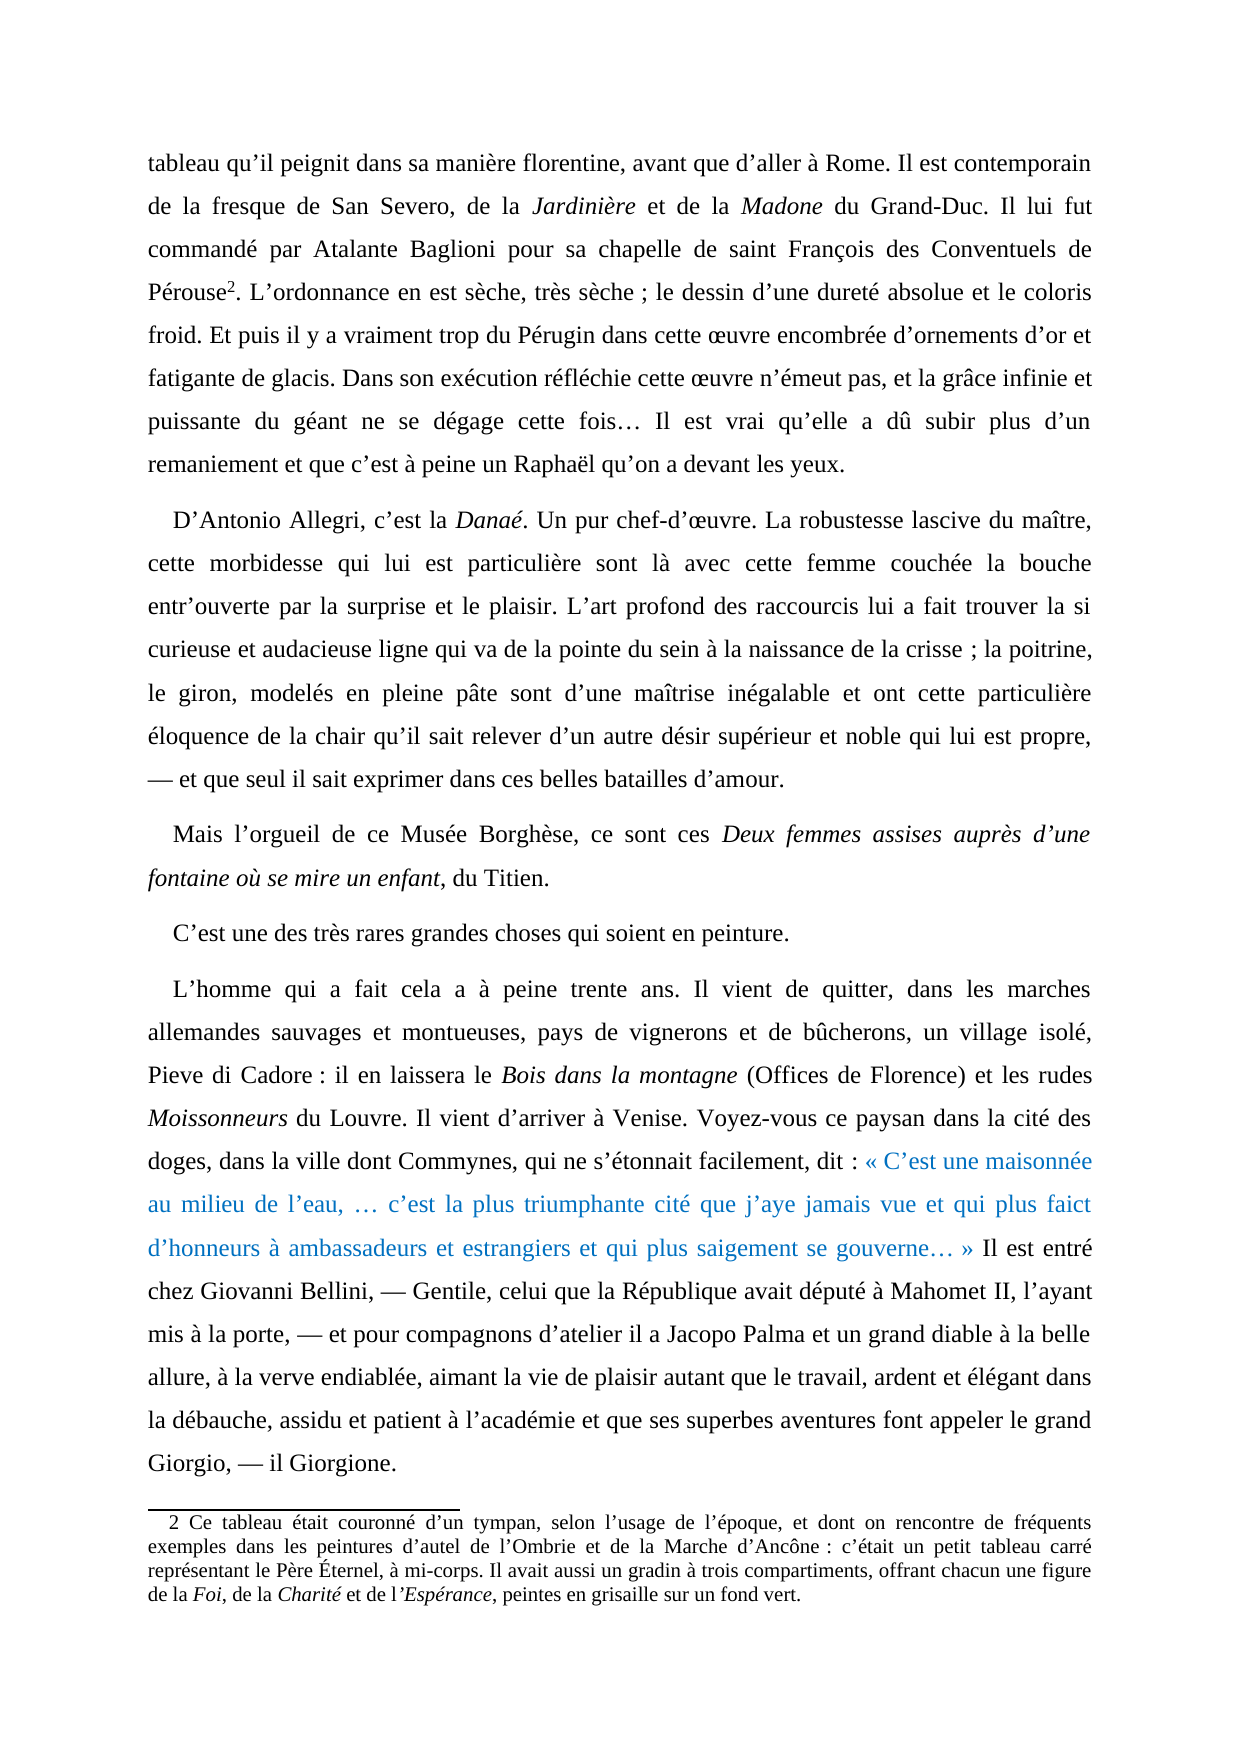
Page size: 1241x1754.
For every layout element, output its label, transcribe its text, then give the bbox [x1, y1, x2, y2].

text L’homme qui a fait cela a à peine trente ans. Il vient de quitter, dans les marches allemandes sauvages et montueuses, pays de vignerons et de bûcherons, un village isolé, Pieve di Cadore : il en laissera le Bois dans la montagne (Offices de Florence) et les rudes Moissonneurs du Louvre. Il vient d’arriver à Venise. Voyez-vous ce paysan dans la cité des doges, dans la ville dont Commynes, qui ne s’étonnait facilement, dit : « C’est une maisonnée au milieu de l’eau, … c’est la plus triumphante cité que j’aye jamais vue et qui plus faict d’honneurs à ambassadeurs et estrangiers et qui plus saigement se gouverne… » Il est entré chez Giovanni Bellini, — Gentile, celui que la République avait député à Mahomet II, l’ayant mis à la porte, — et pour compagnons d’atelier il a Jacopo Palma et un grand diable à la belle allure, à la verve endiablée, aimant la vie de plaisir autant que le travail, ardent et élégant dans la débauche, assidu et patient à l’académie et que ses superbes aventures font appeler le grand Giorgio, — il Giorgione. [148, 974, 1093, 1477]
text D’Antonio Allegri, c’est la Danaé. Un pur chef-d’œuvre. La robustesse lascive du maître, cette morbidesse qui lui est particulière sont là avec cette femme couchée la bouche entr’ouverte par la surprise et le plaisir. L’art profond des raccourcis lui a fait trouver la si curieuse et audacieuse ligne qui va de la pointe du sein à la naissance de la crisse ; la poitrine, le giron, modelés en pleine pâte sont d’une maîtrise inégalable et ont cette particulière éloquence de la chair qu’il sait relever d’un autre désir supérieur et noble qui lui est propre, — et que seul il sait exprimer dans ces belles batailles d’amour. [148, 505, 1093, 793]
text Ce tableau était couronné d’un tympan, selon l’usage de l’époque, et dont on rencontre de fréquents exemples dans les peintures d’autel de l’Ombrie et de la Marche d’Ancône : c’était un petit tableau carré représentant le Père Éternel, à mi-corps. Il avait aussi un gradin à trois compartiments, offrant chacun une figure de la Foi, de la Charité et de l’Espérance, peintes en grisaille sur un fond vert. [148, 1510, 1093, 1606]
text tableau qu’il peignit dans sa manière florentine, avant que d’aller à Rome. Il est contemporain de la fresque de San Severo, de la Jardinière et de la Madone du Grand-Duc. Il lui fut commandé par Atalante Baglioni pour sa chapelle de saint François des Conventuels de Pérouse. L’ordonnance en est sèche, très sèche ; le dessin d’une dureté absolue et le coloris froid. Et puis il y a vraiment trop du Pérugin dans cette œuvre encombrée d’ornements d’or et fatigante de glacis. Dans son exécution réfléchie cette œuvre n’émeut pas, et la grâce infinie et puissante du géant ne se dégage cette fois… Il est vrai qu’elle a dû subir plus d’un remaniement et que c’est à peine un Raphaël qu’on a devant les yeux. [148, 148, 1093, 478]
text Mais l’orgueil de ce Musée Borghèse, ce sont ces Deux femmes assises auprès d’une fontaine où se mire un enfant, du Titien. [148, 819, 1093, 891]
text C’est une des très rares grandes choses qui soient en peinture. [148, 918, 1093, 947]
